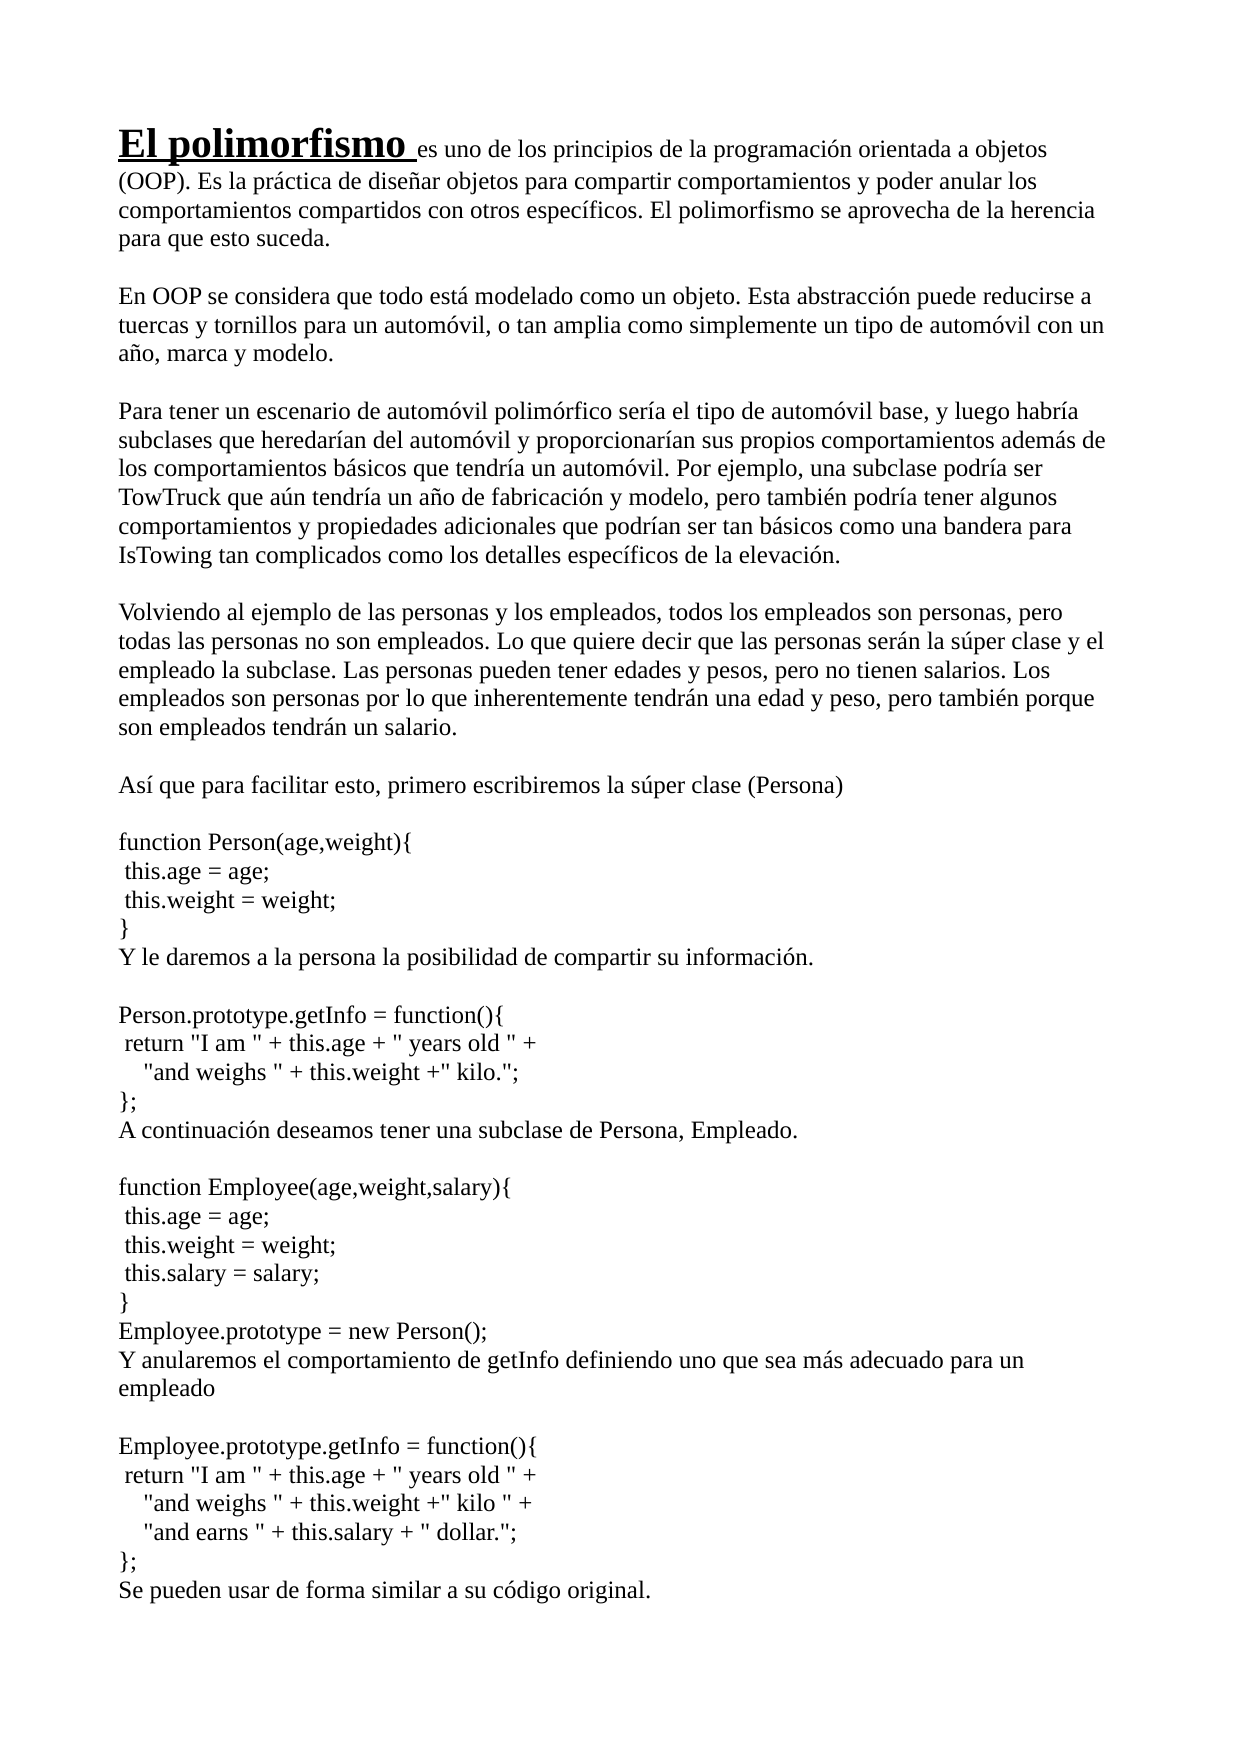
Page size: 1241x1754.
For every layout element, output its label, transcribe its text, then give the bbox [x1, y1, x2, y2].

text "and earns " + this.salary + " dollar."; [118, 1517, 1122, 1546]
text }; [118, 1546, 1122, 1575]
text Employee.prototype.getInfo = function(){ [118, 1431, 1122, 1460]
text this.weight = weight; [118, 1230, 1122, 1258]
text return "I am " + this.age + " years old " + [118, 1028, 1122, 1057]
text Para tener un escenario de automóvil polimórfico sería el tipo de automóvil base, y luego habría subclases que heredarían del automóvil y proporcionarían sus propios comportamientos además de los comportamientos básicos que tendría un automóvil. Por ejemplo, una subclase podría ser TowTruck que aún tendría un año de fabricación y modelo, pero también podría tener algunos comportamientos y propiedades adicionales que podrían ser tan básicos como una bandera para IsTowing tan complicados como los detalles específicos de la elevación. [118, 396, 1122, 568]
text Y anularemos el comportamiento de getInfo definiendo uno que sea más adecuado para un empleado [118, 1345, 1122, 1402]
text } [118, 1287, 1122, 1316]
text return "I am " + this.age + " years old " + [118, 1460, 1122, 1488]
text En OOP se considera que todo está modelado como un objeto. Esta abstracción puede reducirse a tuercas y tornillos para un automóvil, o tan amplia como simplemente un tipo de automóvil con un año, marca y modelo. [118, 281, 1122, 367]
text Se pueden usar de forma similar a su código original. [118, 1575, 1122, 1603]
text function Employee(age,weight,salary){ [118, 1172, 1122, 1201]
text El polimorfismo es uno de los principios de la programación orientada a objetos (OOP). Es la práctica de diseñar objetos para compartir comportamientos y poder anular los comportamientos compartidos con otros específicos. El polimorfismo se aprovecha de la herencia para que esto suceda. [118, 118, 1122, 252]
text this.salary = salary; [118, 1258, 1122, 1287]
text } [118, 913, 1122, 942]
text this.weight = weight; [118, 885, 1122, 913]
text }; [118, 1086, 1122, 1115]
text this.age = age; [118, 856, 1122, 885]
text function Person(age,weight){ [118, 827, 1122, 856]
text "and weighs " + this.weight +" kilo."; [118, 1057, 1122, 1086]
text Person.prototype.getInfo = function(){ [118, 1000, 1122, 1028]
text Volviendo al ejemplo de las personas y los empleados, todos los empleados son personas, pero todas las personas no son empleados. Lo que quiere decir que las personas serán la súper clase y el empleado la subclase. Las personas pueden tener edades y pesos, pero no tienen salarios. Los empleados son personas por lo que inherentemente tendrán una edad y peso, pero también porque son empleados tendrán un salario. [118, 597, 1122, 741]
text this.age = age; [118, 1201, 1122, 1230]
text A continuación deseamos tener una subclase de Persona, Empleado. [118, 1115, 1122, 1143]
text Y le daremos a la persona la posibilidad de compartir su información. [118, 942, 1122, 971]
text "and weighs " + this.weight +" kilo " + [118, 1488, 1122, 1517]
text Así que para facilitar esto, primero escribiremos la súper clase (Persona) [118, 770, 1122, 798]
text Employee.prototype = new Person(); [118, 1316, 1122, 1345]
